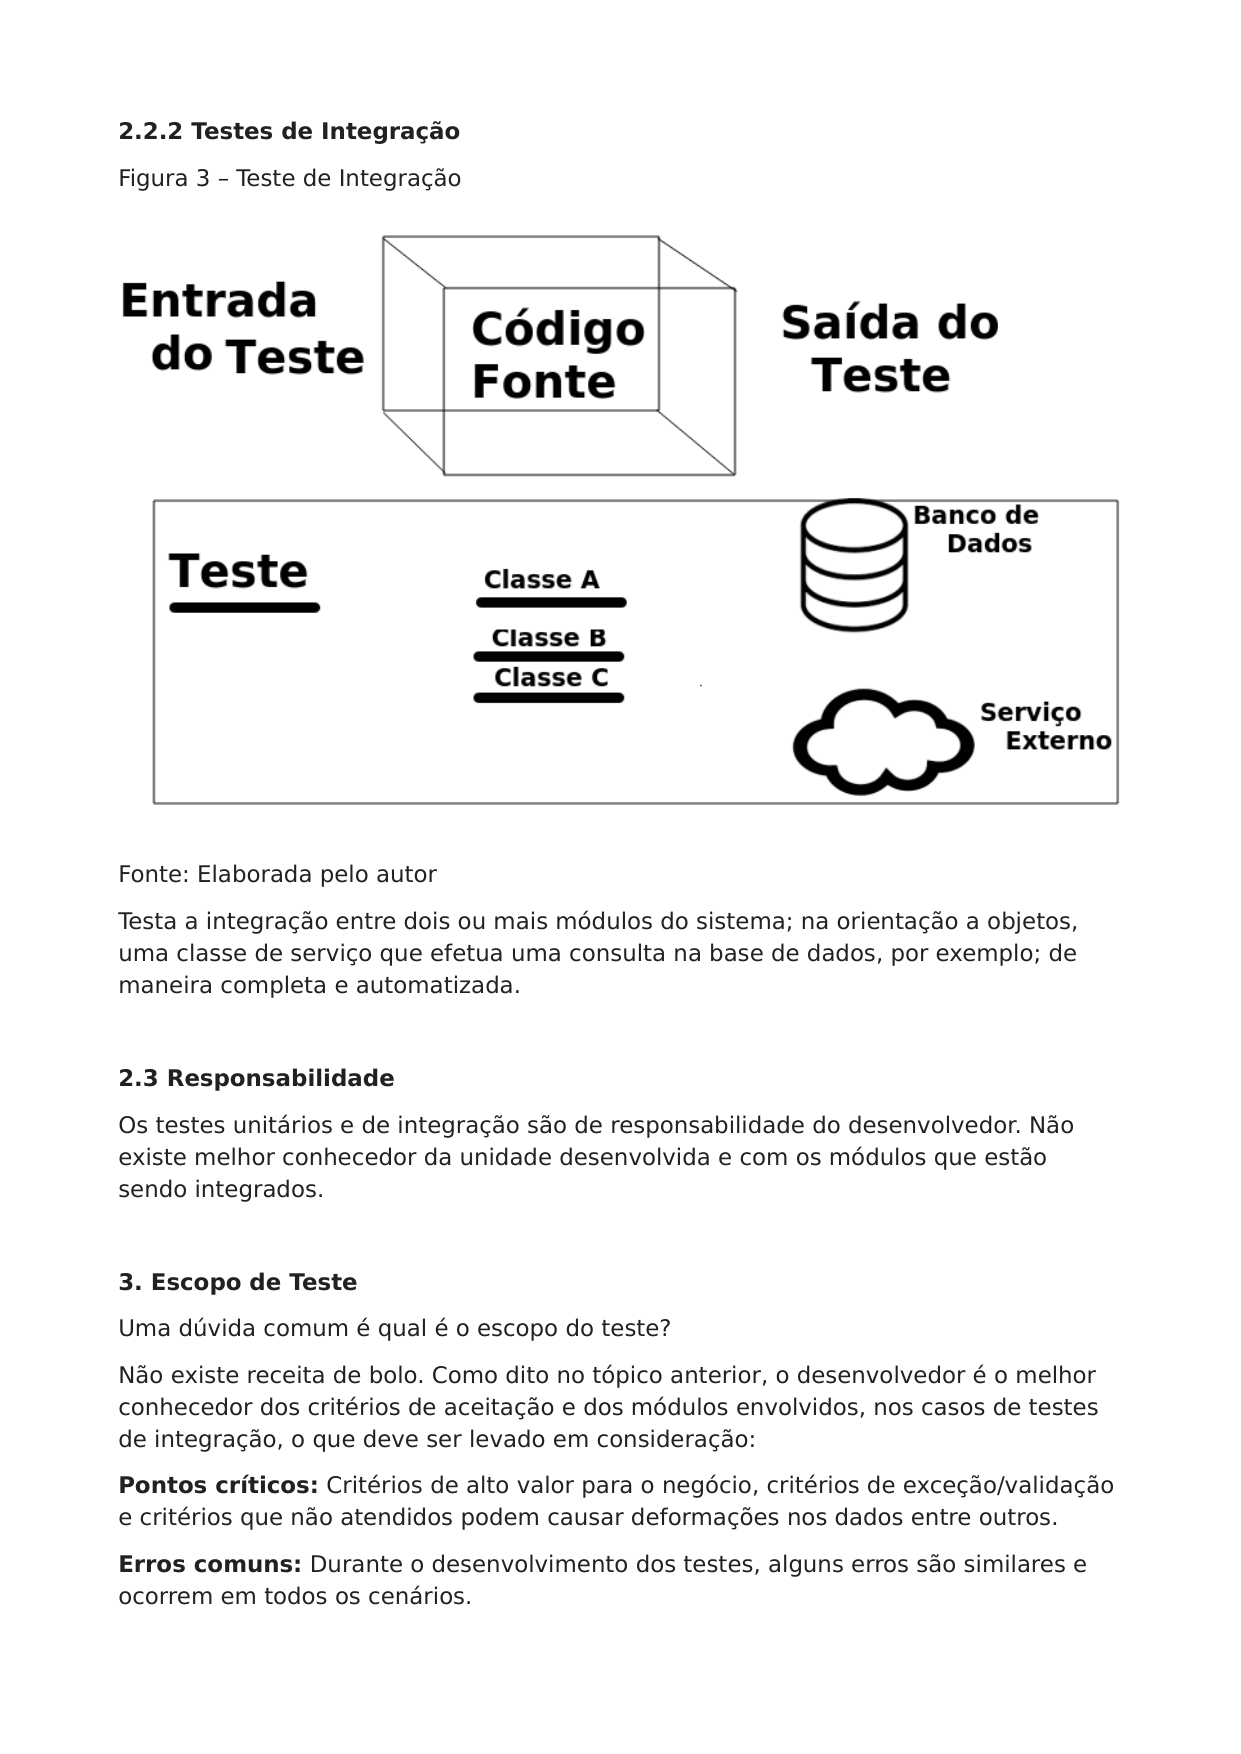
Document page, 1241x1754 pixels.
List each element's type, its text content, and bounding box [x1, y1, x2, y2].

text Os testes unitários e de integração são de responsabilidade do desenvolvedor. Não existe melhor conhecedor da unidade desenvolvida e com os módulos que estão sendo integrados. [118, 1112, 1122, 1202]
text Figura 3 – Teste de Integração [118, 165, 1122, 191]
text Fonte: Elaborada pelo autor [118, 862, 1122, 888]
text 3. Escopo de Teste [118, 1269, 1122, 1296]
picture [118, 211, 1123, 810]
text Uma dúvida comum é qual é o escopo do teste? [118, 1315, 1122, 1342]
text 2.2.2 Testes de Integração [118, 118, 1122, 145]
text Testa a integração entre dois ou mais módulos do sistema; na orientação a objetos, uma classe de serviço que efetua uma consulta na base de dados, por exemplo; de maneira completa e automatizada. [118, 908, 1122, 999]
text Erros comuns: Durante o desenvolvimento dos testes, alguns erros são similares e ocorrem em todos os cenários. [118, 1551, 1122, 1610]
text 2.3 Responsabilidade [118, 1065, 1122, 1092]
text Não existe receita de bolo. Como dito no tópico anterior, o desenvolvedor é o melhor conhecedor dos critérios de aceitação e dos módulos envolvidos, nos casos de testes de integração, o que deve ser levado em consideração: [118, 1362, 1122, 1453]
text Pontos críticos: Critérios de alto valor para o negócio, critérios de exceção/validação e critérios que não atendidos podem causar deformações nos dados entre outros. [118, 1472, 1122, 1531]
